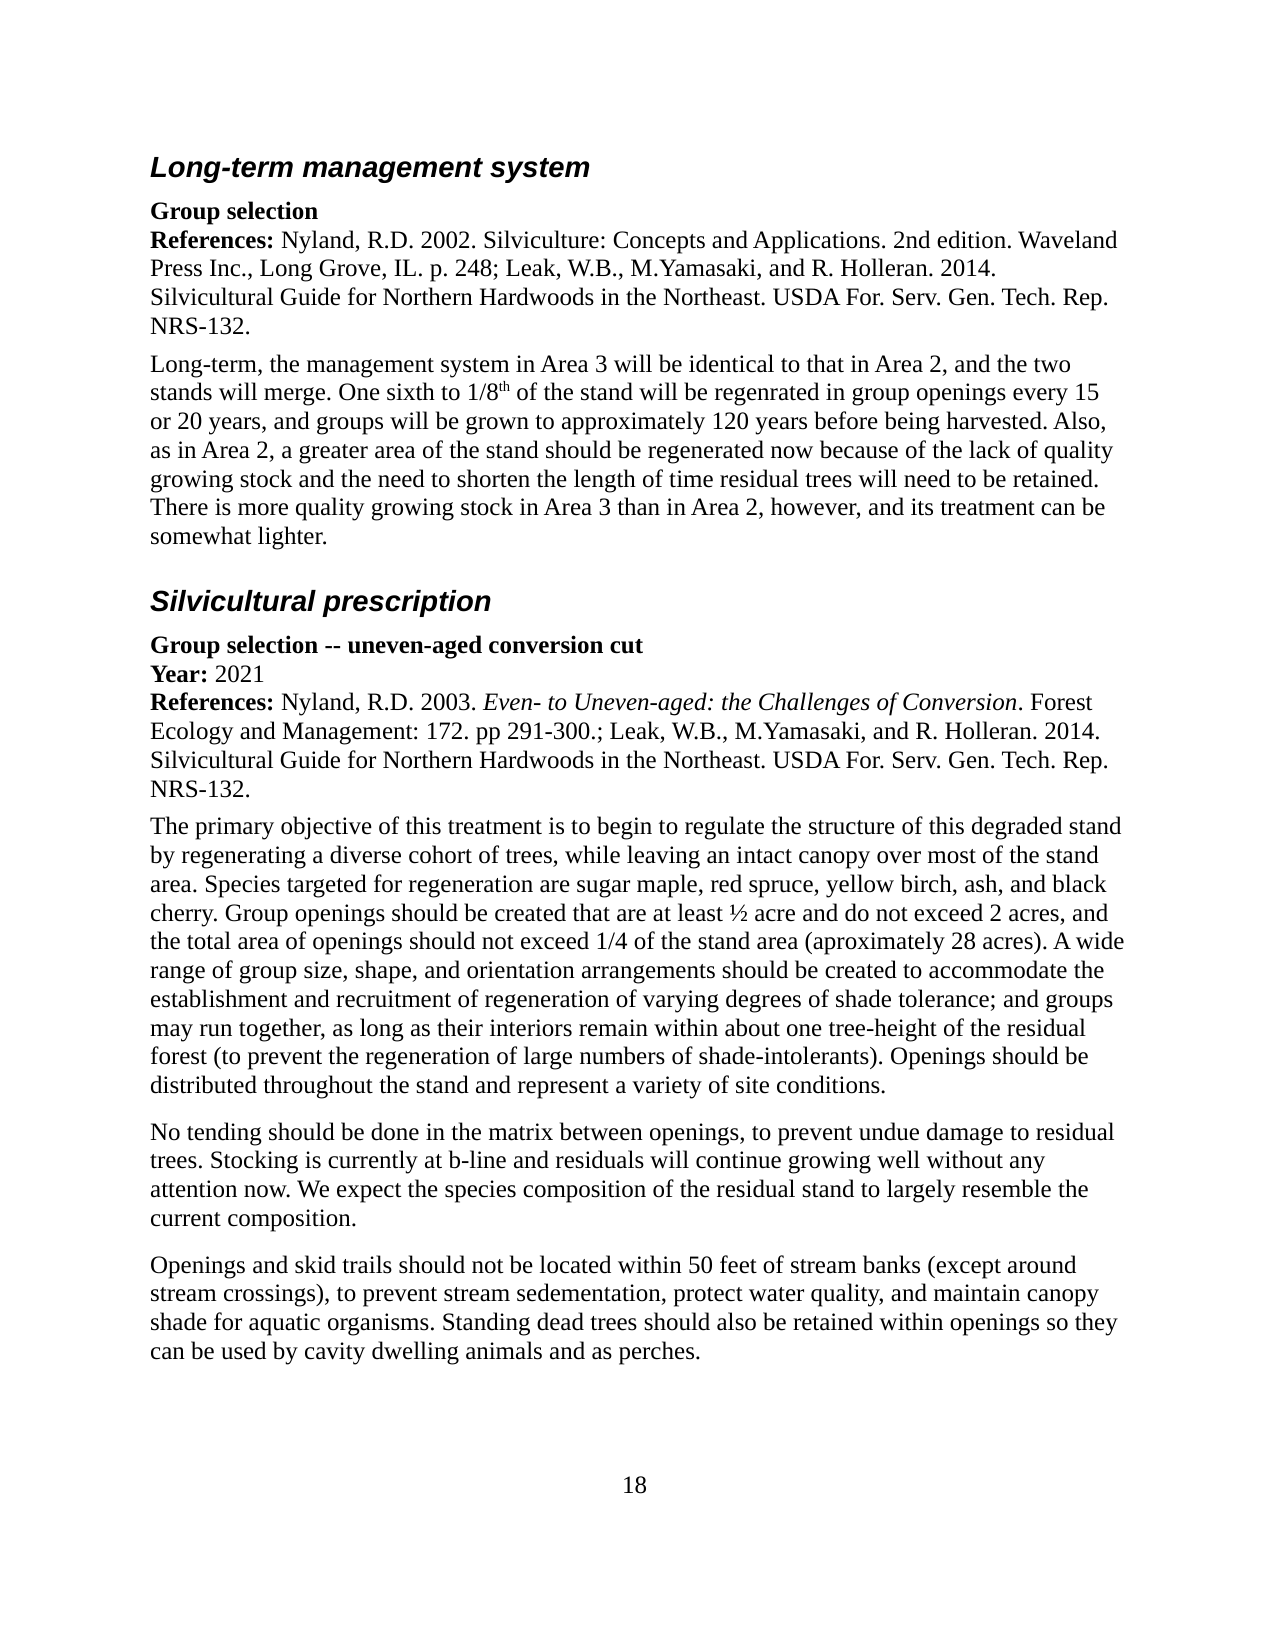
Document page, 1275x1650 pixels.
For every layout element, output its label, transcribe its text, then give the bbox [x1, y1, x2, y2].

subtitle Long-term management system [150, 150, 1125, 183]
text Group selection -- uneven-aged conversion cut Year: 2021 References: Nyland, R.D. 2003. Even- to Uneven-aged: the Challenges of Conversion. Forest Ecology and Management: 172. pp 291-300.; Leak, W.B., M.Yamasaki, and R. Holleran. 2014. Silvicultural Guide for Northern Hardwoods in the Northeast. USDA For. Serv. Gen. Tech. Rep. NRS-132. [150, 630, 1125, 802]
text Long-term, the management system in Area 3 will be identical to that in Area 2, and the two stands will merge. One sixth to 1/8th of the stand will be regenrated in group openings every 15 or 20 years, and groups will be grown to approximately 120 years before being harvested. Also, as in Area 2, a greater area of the stand should be regenerated now because of the lack of quality growing stock and the need to shorten the length of time residual trees will need to be retained. There is more quality growing stock in Area 3 than in Area 2, however, and its treatment can be somewhat lighter. [150, 349, 1125, 550]
text The primary objective of this treatment is to begin to regulate the structure of this degraded stand by regenerating a diverse cohort of trees, while leaving an intact canopy over most of the stand area. Species targeted for regeneration are sugar maple, red spruce, yellow birch, ash, and black cherry. Group openings should be created that are at least ½ acre and do not exceed 2 acres, and the total area of openings should not exceed 1/4 of the stand area (aproximately 28 acres). A wide range of group size, shape, and orientation arrangements should be created to accommodate the establishment and recruitment of regeneration of varying degrees of shade tolerance; and groups may run together, as long as their interiors remain within about one tree-height of the residual forest (to prevent the regeneration of large numbers of shade-intolerants). Openings should be distributed throughout the stand and represent a variety of site conditions. [150, 811, 1125, 1099]
subtitle Silvicultural prescription [150, 584, 1125, 617]
text Openings and skid trails should not be located within 50 feet of stream banks (except around stream crossings), to prevent stream sedementation, protect water quality, and maintain canopy shade for aquatic organisms. Standing dead trees should also be retained within openings so they can be used by cavity dwelling animals and as perches. [150, 1250, 1125, 1365]
text Group selection References: Nyland, R.D. 2002. Silviculture: Concepts and Applications. 2nd edition. Waveland Press Inc., Long Grove, IL. p. 248; Leak, W.B., M.Yamasaki, and R. Holleran. 2014. Silvicultural Guide for Northern Hardwoods in the Northeast. USDA For. Serv. Gen. Tech. Rep. NRS-132. [150, 196, 1125, 340]
text No tending should be done in the matrix between openings, to prevent undue damage to residual trees. Stocking is currently at b-line and residuals will continue growing well without any attention now. We expect the species composition of the residual stand to largely resemble the current composition. [150, 1117, 1125, 1232]
